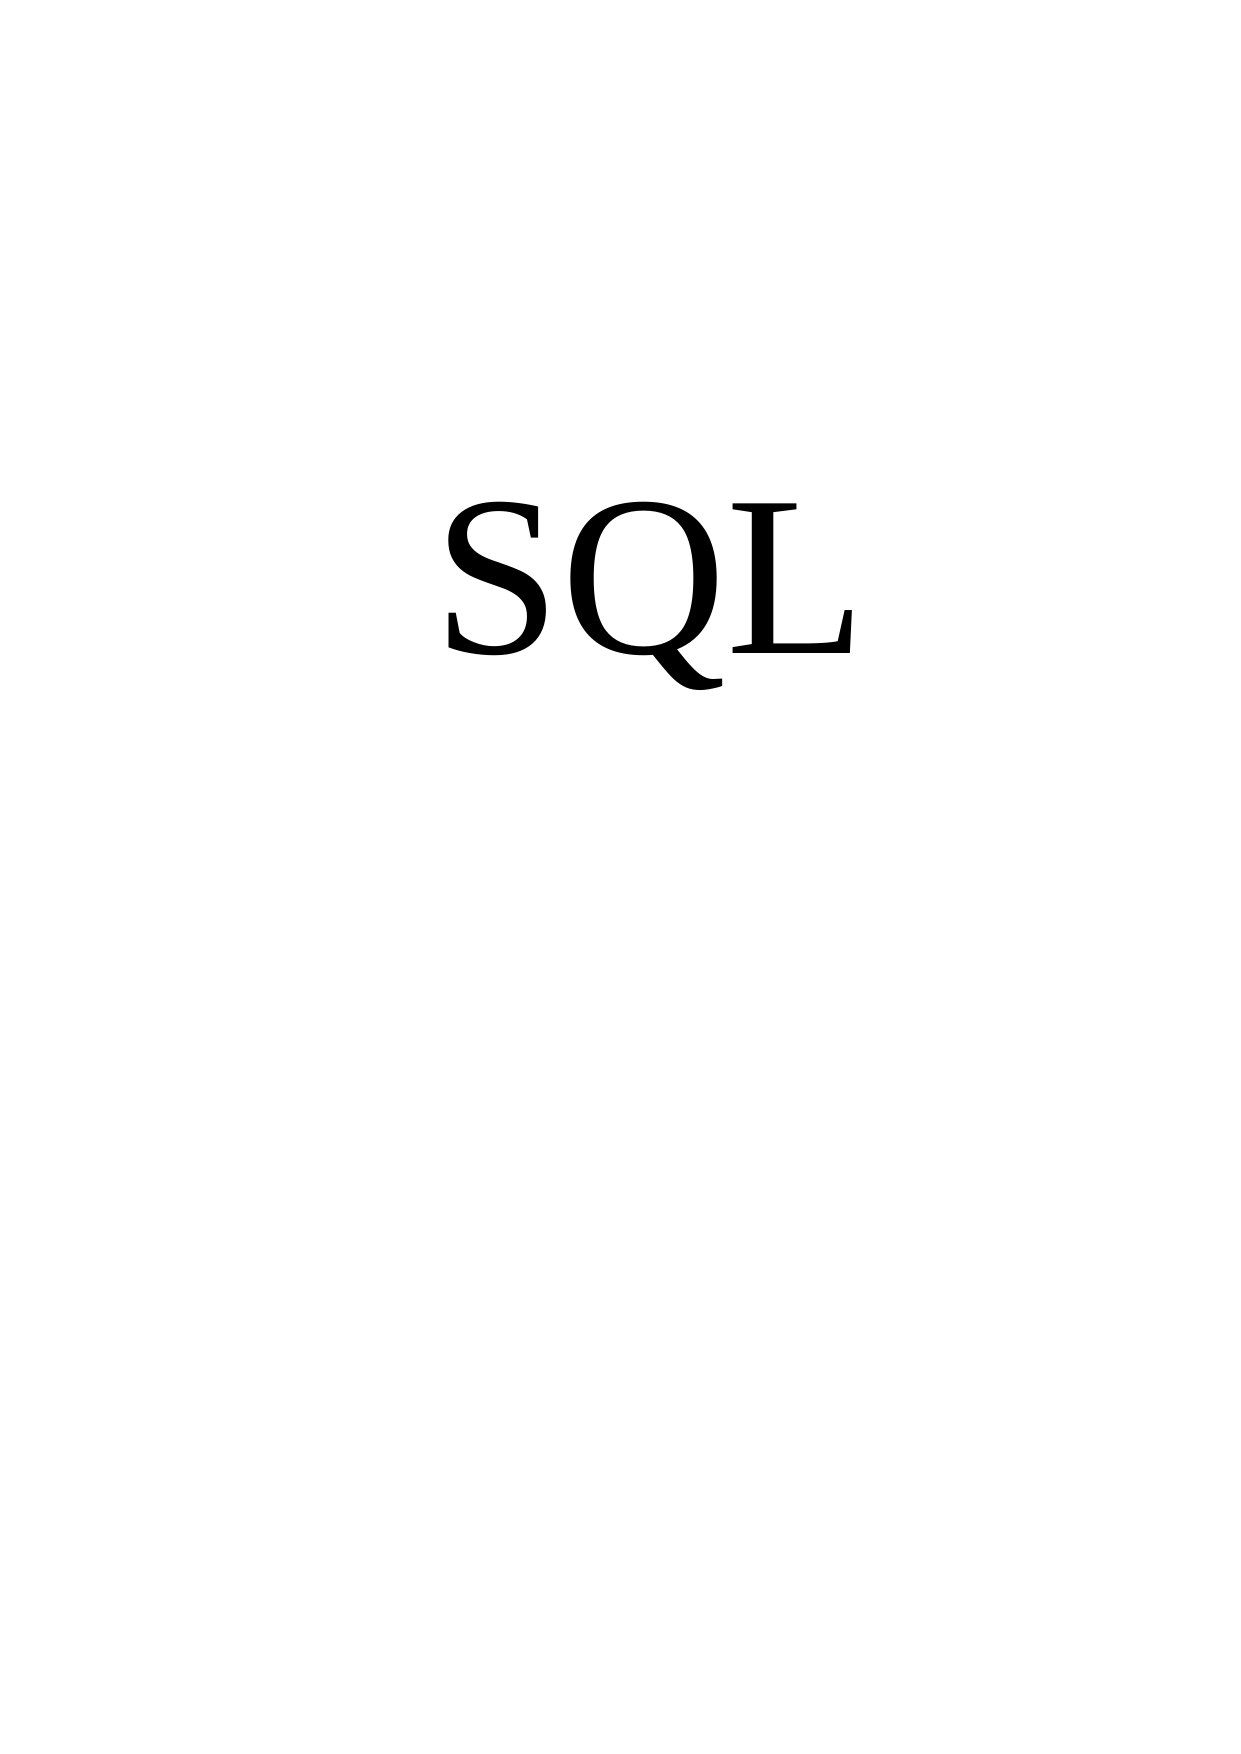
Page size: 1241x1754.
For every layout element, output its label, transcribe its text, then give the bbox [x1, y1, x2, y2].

text SQL [236, 440, 1063, 703]
